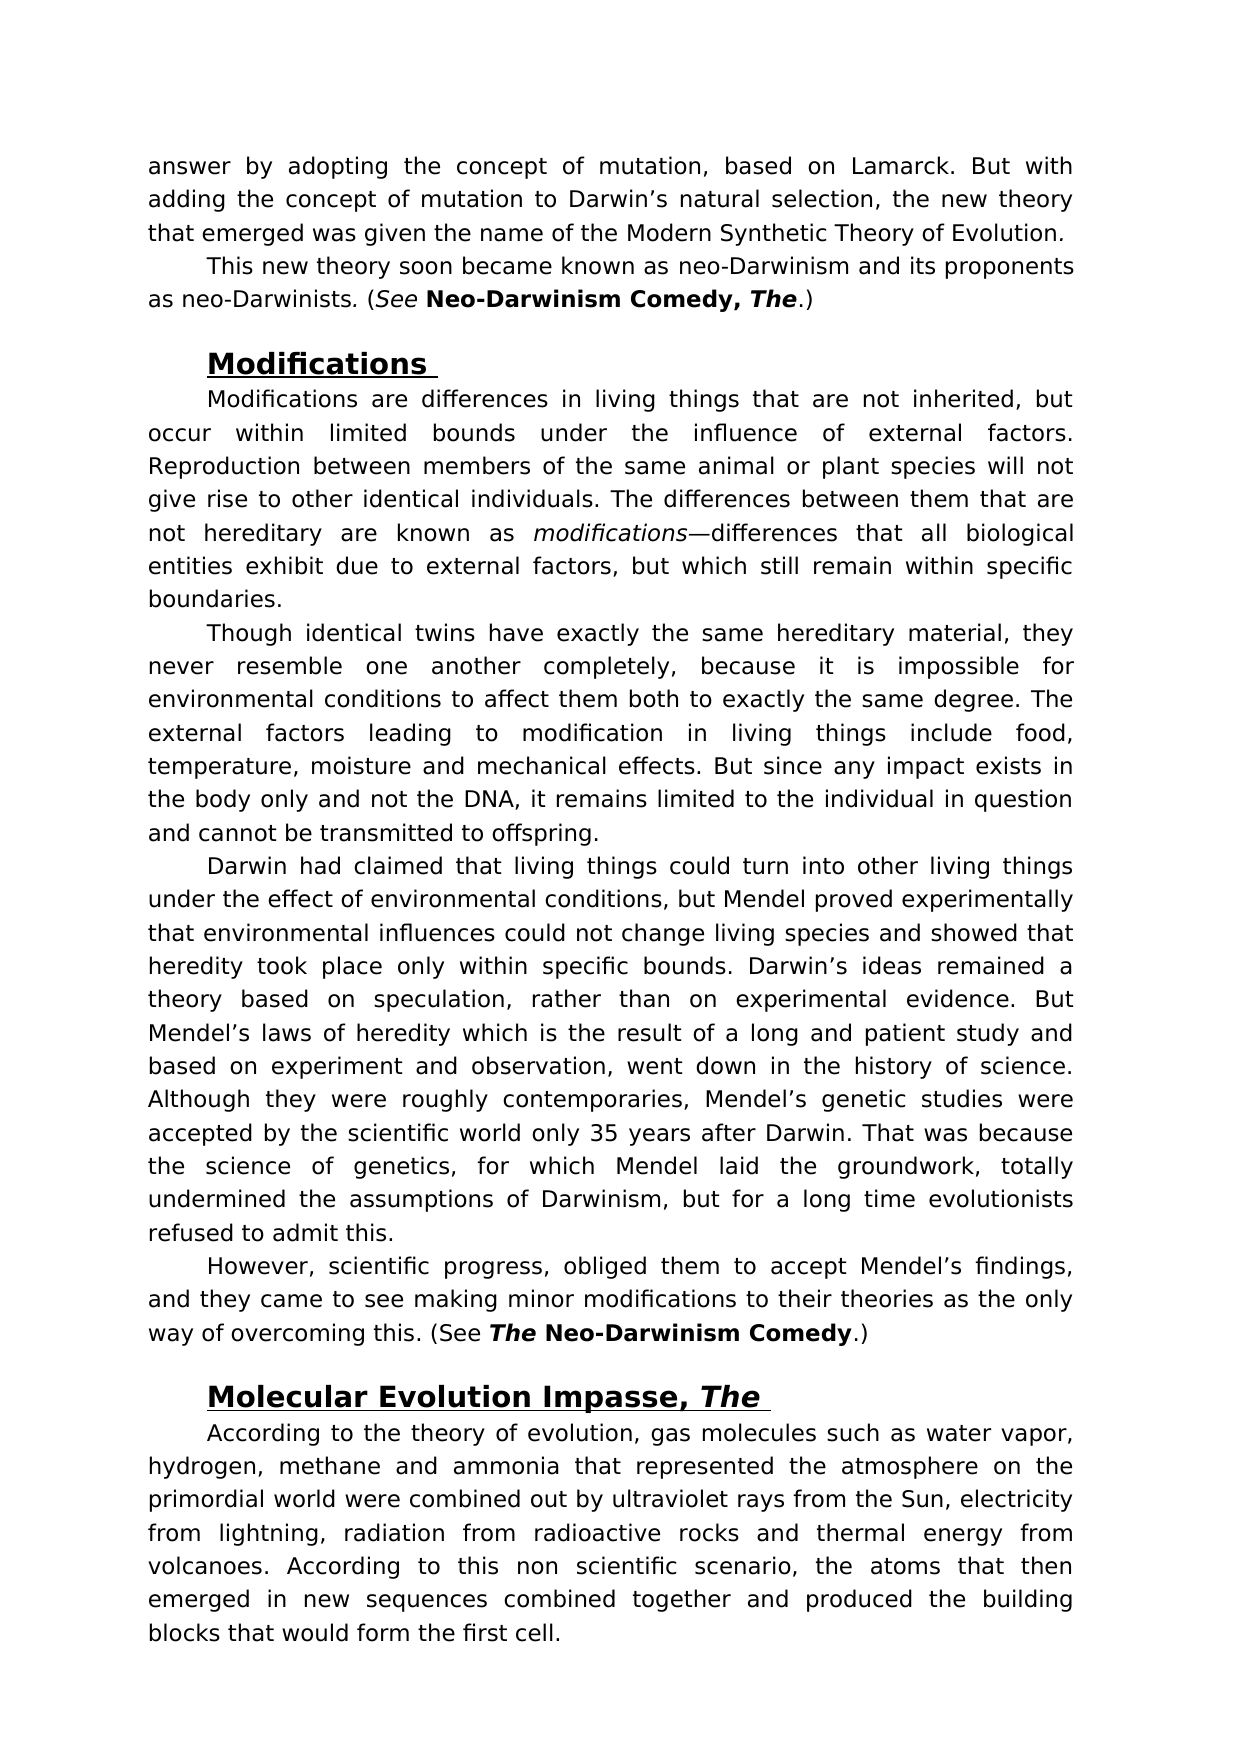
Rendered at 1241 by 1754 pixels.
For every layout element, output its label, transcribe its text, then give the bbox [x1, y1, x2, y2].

text Molecular Evolution Impasse, The [148, 1381, 1075, 1414]
text However, scientific progress, obliged them to accept Mendel’s findings, and they came to see making minor modifications to their theories as the only way of overcoming this. (See The Neo-Darwinism Comedy.) [148, 1248, 1075, 1348]
text Darwin had claimed that living things could turn into other living things under the effect of environmental conditions, but Mendel proved experimentally that environmental influences could not change living species and showed that heredity took place only within specific bounds. Darwin’s ideas remained a theory based on speculation, rather than on experimental evidence. But Mendel’s laws of heredity which is the result of a long and patient study and based on experiment and observation, went down in the history of science. Although they were roughly contemporaries, Mendel’s genetic studies were accepted by the scientific world only 35 years after Darwin. That was because the science of genetics, for which Mendel laid the groundwork, totally undermined the assumptions of Darwinism, but for a long time evolutionists refused to admit this. [148, 848, 1075, 1248]
text Modifications are differences in living things that are not inherited, but occur within limited bounds under the influence of external factors. Reproduction between members of the same animal or plant species will not give rise to other identical individuals. The differences between them that are not hereditary are known as modifications—differences that all biological entities exhibit due to external factors, but which still remain within specific boundaries. [148, 381, 1075, 614]
text Modifications [148, 348, 1075, 381]
text Though identical twins have exactly the same hereditary material, they never resemble one another completely, because it is impossible for environmental conditions to affect them both to exactly the same degree. The external factors leading to modification in living things include food, temperature, moisture and mechanical effects. But since any impact exists in the body only and not the DNA, it remains limited to the individual in question and cannot be transmitted to offspring. [148, 614, 1075, 848]
text This new theory soon became known as neo-Darwinism and its proponents as neo-Darwinists. (See Neo-Darwinism Comedy, The.) [148, 248, 1075, 314]
text answer by adopting the concept of mutation, based on Lamarck. But with adding the concept of mutation to Darwin’s natural selection, the new theory that emerged was given the name of the Modern Synthetic Theory of Evolution. [148, 148, 1075, 248]
text According to the theory of evolution, gas molecules such as water vapor, hydrogen, methane and ammonia that represented the atmosphere on the primordial world were combined out by ultraviolet rays from the Sun, electricity from lightning, radiation from radioactive rocks and thermal energy from volcanoes. According to this non scientific scenario, the atoms that then emerged in new sequences combined together and produced the building blocks that would form the first cell. [148, 1414, 1075, 1648]
